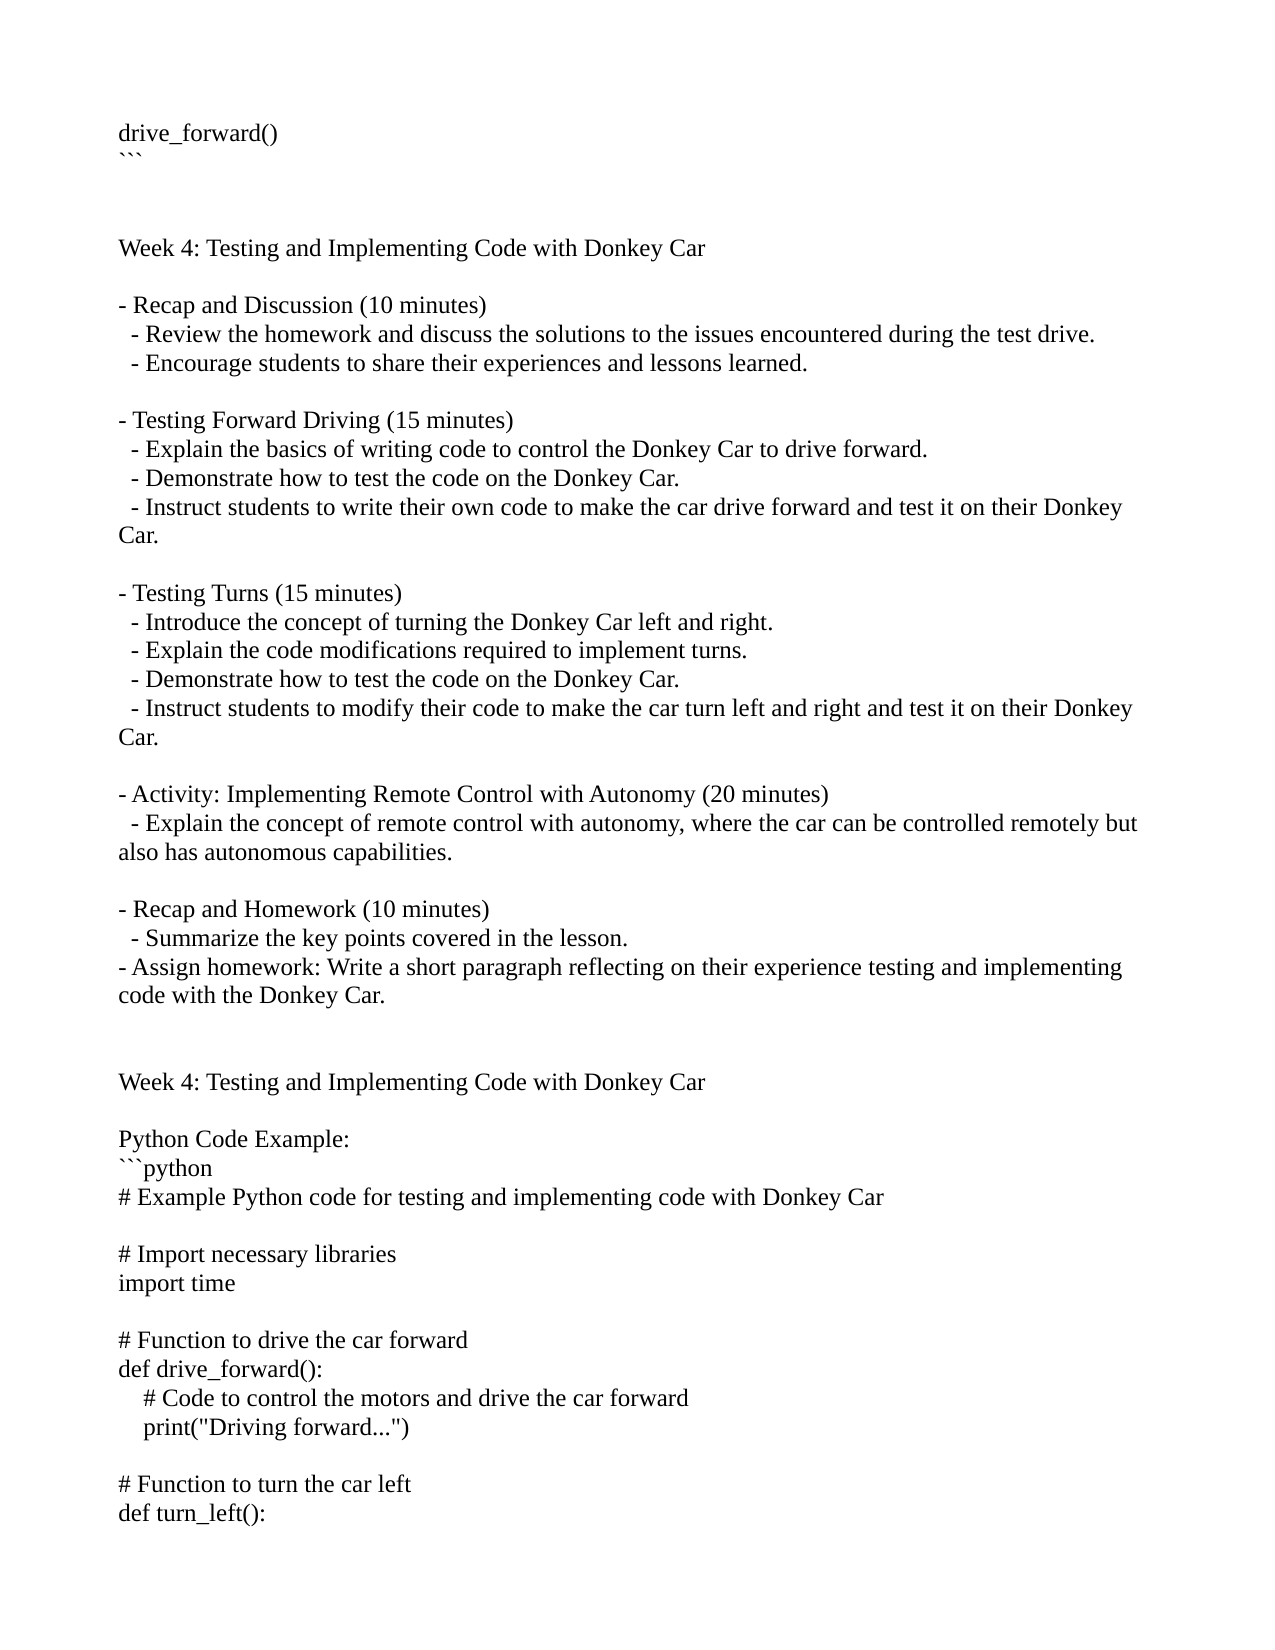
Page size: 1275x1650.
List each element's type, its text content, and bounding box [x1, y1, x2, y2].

text - Summarize the key points covered in the lesson. [118, 923, 1157, 952]
text import time [118, 1268, 1157, 1297]
text def drive_forward(): [118, 1354, 1157, 1383]
text Week 4: Testing and Implementing Code with Donkey Car [118, 1067, 1157, 1096]
text - Explain the concept of remote control with autonomy, where the car can be controlled remotely but also has autonomous capabilities. [118, 808, 1157, 866]
text # Example Python code for testing and implementing code with Donkey Car [118, 1182, 1157, 1211]
text # Function to turn the car left [118, 1469, 1157, 1498]
text - Instruct students to write their own code to make the car drive forward and test it on their Donkey Car. [118, 492, 1157, 549]
text - Explain the basics of writing code to control the Donkey Car to drive forward. [118, 434, 1157, 463]
text print("Driving forward...") [118, 1412, 1157, 1441]
text - Explain the code modifications required to implement turns. [118, 636, 1157, 664]
text - Review the homework and discuss the solutions to the issues encountered during the test drive. [118, 319, 1157, 348]
text - Demonstrate how to test the code on the Donkey Car. [118, 463, 1157, 492]
text # Function to drive the car forward [118, 1326, 1157, 1354]
text # Import necessary libraries [118, 1239, 1157, 1268]
text ``` [118, 147, 1157, 176]
text - Recap and Discussion (10 minutes) [118, 291, 1157, 319]
text # Code to control the motors and drive the car forward [118, 1383, 1157, 1412]
text - Encourage students to share their experiences and lessons learned. [118, 348, 1157, 377]
text - Introduce the concept of turning the Donkey Car left and right. [118, 607, 1157, 636]
text def turn_left(): [118, 1498, 1157, 1527]
text Python Code Example: [118, 1124, 1157, 1153]
text - Testing Turns (15 minutes) [118, 578, 1157, 607]
text - Demonstrate how to test the code on the Donkey Car. [118, 664, 1157, 693]
text - Activity: Implementing Remote Control with Autonomy (20 minutes) [118, 779, 1157, 808]
text drive_forward() [118, 118, 1157, 147]
text ```python [118, 1153, 1157, 1182]
text - Assign homework: Write a short paragraph reflecting on their experience testing and implementing code with the Donkey Car. [118, 952, 1157, 1009]
text - Recap and Homework (10 minutes) [118, 894, 1157, 923]
text - Instruct students to modify their code to make the car turn left and right and test it on their Donkey Car. [118, 693, 1157, 751]
text Week 4: Testing and Implementing Code with Donkey Car [118, 233, 1157, 262]
text - Testing Forward Driving (15 minutes) [118, 406, 1157, 434]
